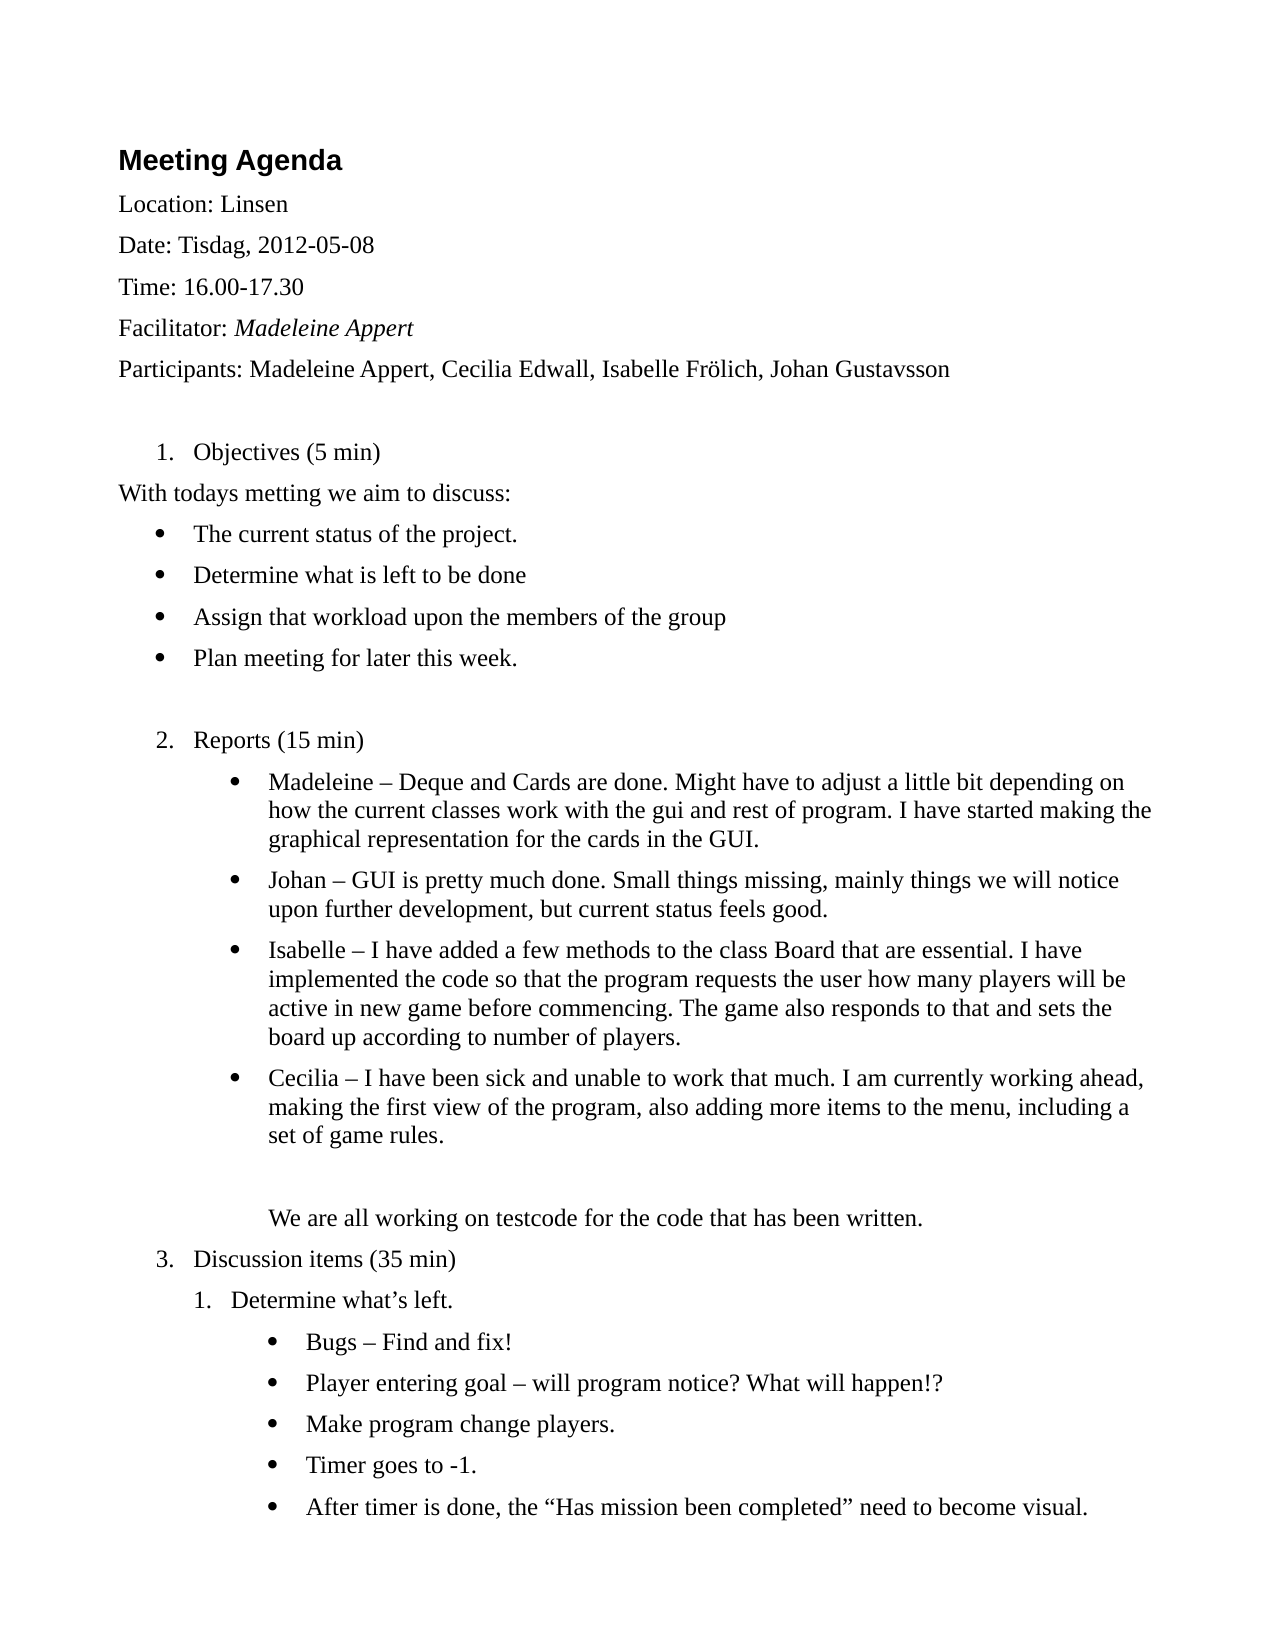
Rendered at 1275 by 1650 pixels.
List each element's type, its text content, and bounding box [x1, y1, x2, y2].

text Facilitator: Madeleine Appert [118, 313, 1157, 342]
list Assign that workload upon the members of the group [156, 602, 1157, 630]
list Cecilia – I have been sick and unable to work that much. I am currently working ahead, making the first view of the program, also adding more items to the menu, including a set of game rules. [231, 1063, 1157, 1149]
list Determine what’s left. [193, 1285, 1157, 1314]
list Reports (15 min) [156, 725, 1157, 754]
list Madeleine – Deque and Cards are done. Might have to adjust a little bit depending on how the current classes work with the gui and rest of program. I have started making the graphical representation for the cards in the GUI. [231, 767, 1157, 853]
list Isabelle – I have added a few methods to the class Board that are essential. I have implemented the code so that the program requests the user how many players will be active in new game before commencing. The game also responds to that and sets the board up according to number of players. [231, 935, 1157, 1050]
text Time: 16.00-17.30 [118, 272, 1157, 300]
list Johan – GUI is pretty much done. Small things missing, mainly things we will notice upon further development, but current status feels good. [231, 865, 1157, 923]
list Plan meeting for later this week. [156, 643, 1157, 672]
text Date: Tisdag, 2012-05-08 [118, 230, 1157, 259]
text Location: Linsen [118, 189, 1157, 218]
list Objectives (5 min) [156, 437, 1157, 465]
list Discussion items (35 min) [156, 1244, 1157, 1273]
text With todays metting we aim to discuss: [118, 478, 1157, 507]
subtitle Meeting Agenda [118, 143, 1157, 177]
list Determine what is left to be done [156, 560, 1157, 589]
text We are all working on testcode for the code that has been written. [268, 1203, 1157, 1232]
list Player entering goal – will program notice? What will happen!? [268, 1368, 1157, 1397]
text Participants: Madeleine Appert, Cecilia Edwall, Isabelle Frölich, Johan Gustavsson [118, 354, 1157, 383]
list The current status of the project. [156, 519, 1157, 548]
list Bugs – Find and fix! [268, 1327, 1157, 1355]
list After timer is done, the “Has mission been completed” need to become visual. [268, 1492, 1157, 1520]
list Make program change players. [268, 1409, 1157, 1438]
list Timer goes to -1. [268, 1450, 1157, 1479]
